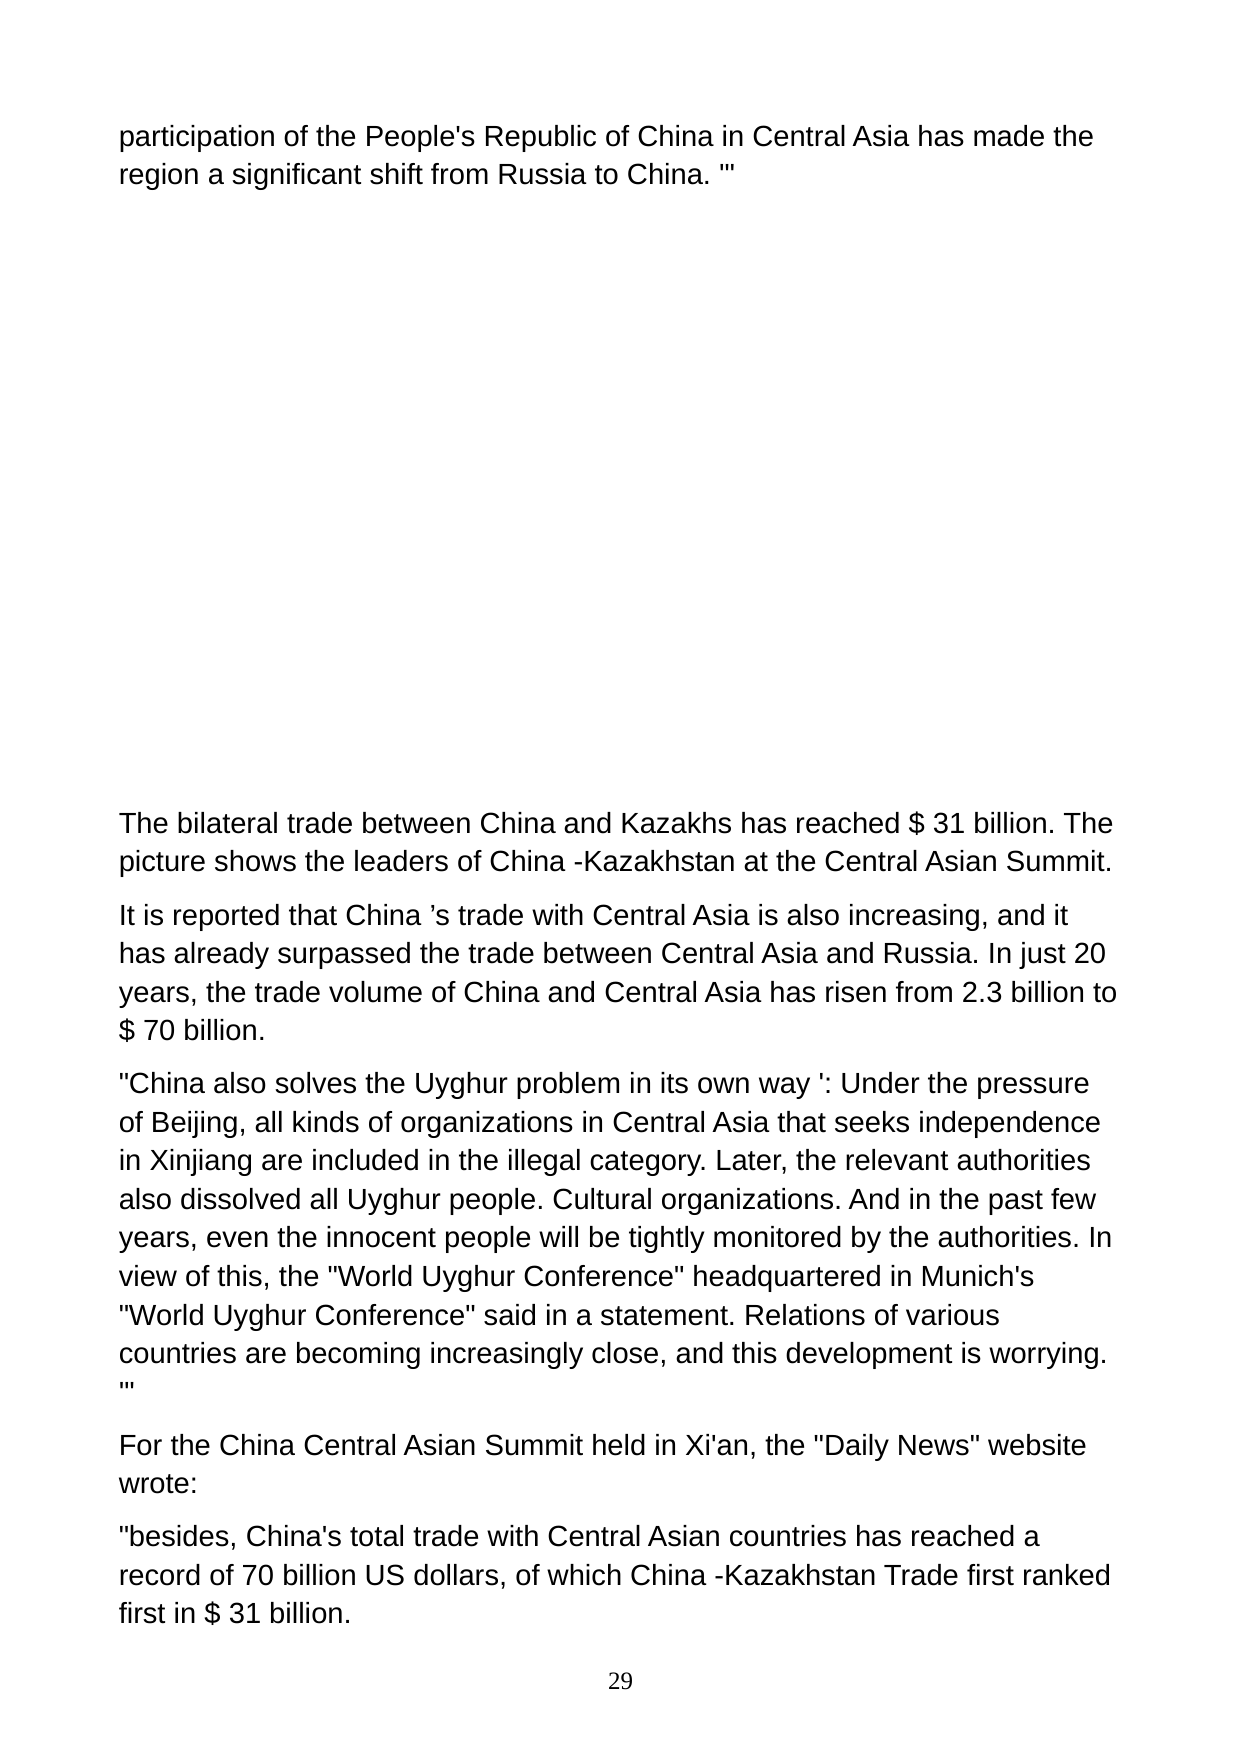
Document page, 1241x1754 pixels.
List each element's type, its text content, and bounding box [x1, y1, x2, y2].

text "China also solves the Uyghur problem in its own way ': Under the pressure of Beijing, all kinds of organizations in Central Asia that seeks independence in Xinjiang are included in the illegal category. Later, the relevant authorities also dissolved all Uyghur people. Cultural organizations. And in the past few years, even the innocent people will be tightly monitored by the authorities. In view of this, the "World Uyghur Conference" headquartered in Munich's "World Uyghur Conference" said in a statement. Relations of various countries are becoming increasingly close, and this development is worrying. '" [118, 1066, 1122, 1408]
text It is reported that China ’s trade with Central Asia is also increasing, and it has already surpassed the trade between Central Asia and Russia. In just 20 years, the trade volume of China and Central Asia has risen from 2.3 billion to $ 70 billion. [118, 897, 1122, 1047]
text participation of the People's Republic of China in Central Asia has made the region a significant shift from Russia to China. '" [118, 118, 1122, 191]
text The bilateral trade between China and Kazakhs has reached $ 31 billion. The picture shows the leaders of China -Kazakhstan at the Central Asian Summit. [118, 210, 1122, 878]
text "besides, China's total trade with Central Asian countries has reached a record of 70 billion US dollars, of which China -Kazakhstan Trade first ranked first in $ 31 billion. [118, 1519, 1122, 1630]
text For the China Central Asian Summit held in Xi'an, the "Daily News" website wrote: [118, 1428, 1122, 1500]
